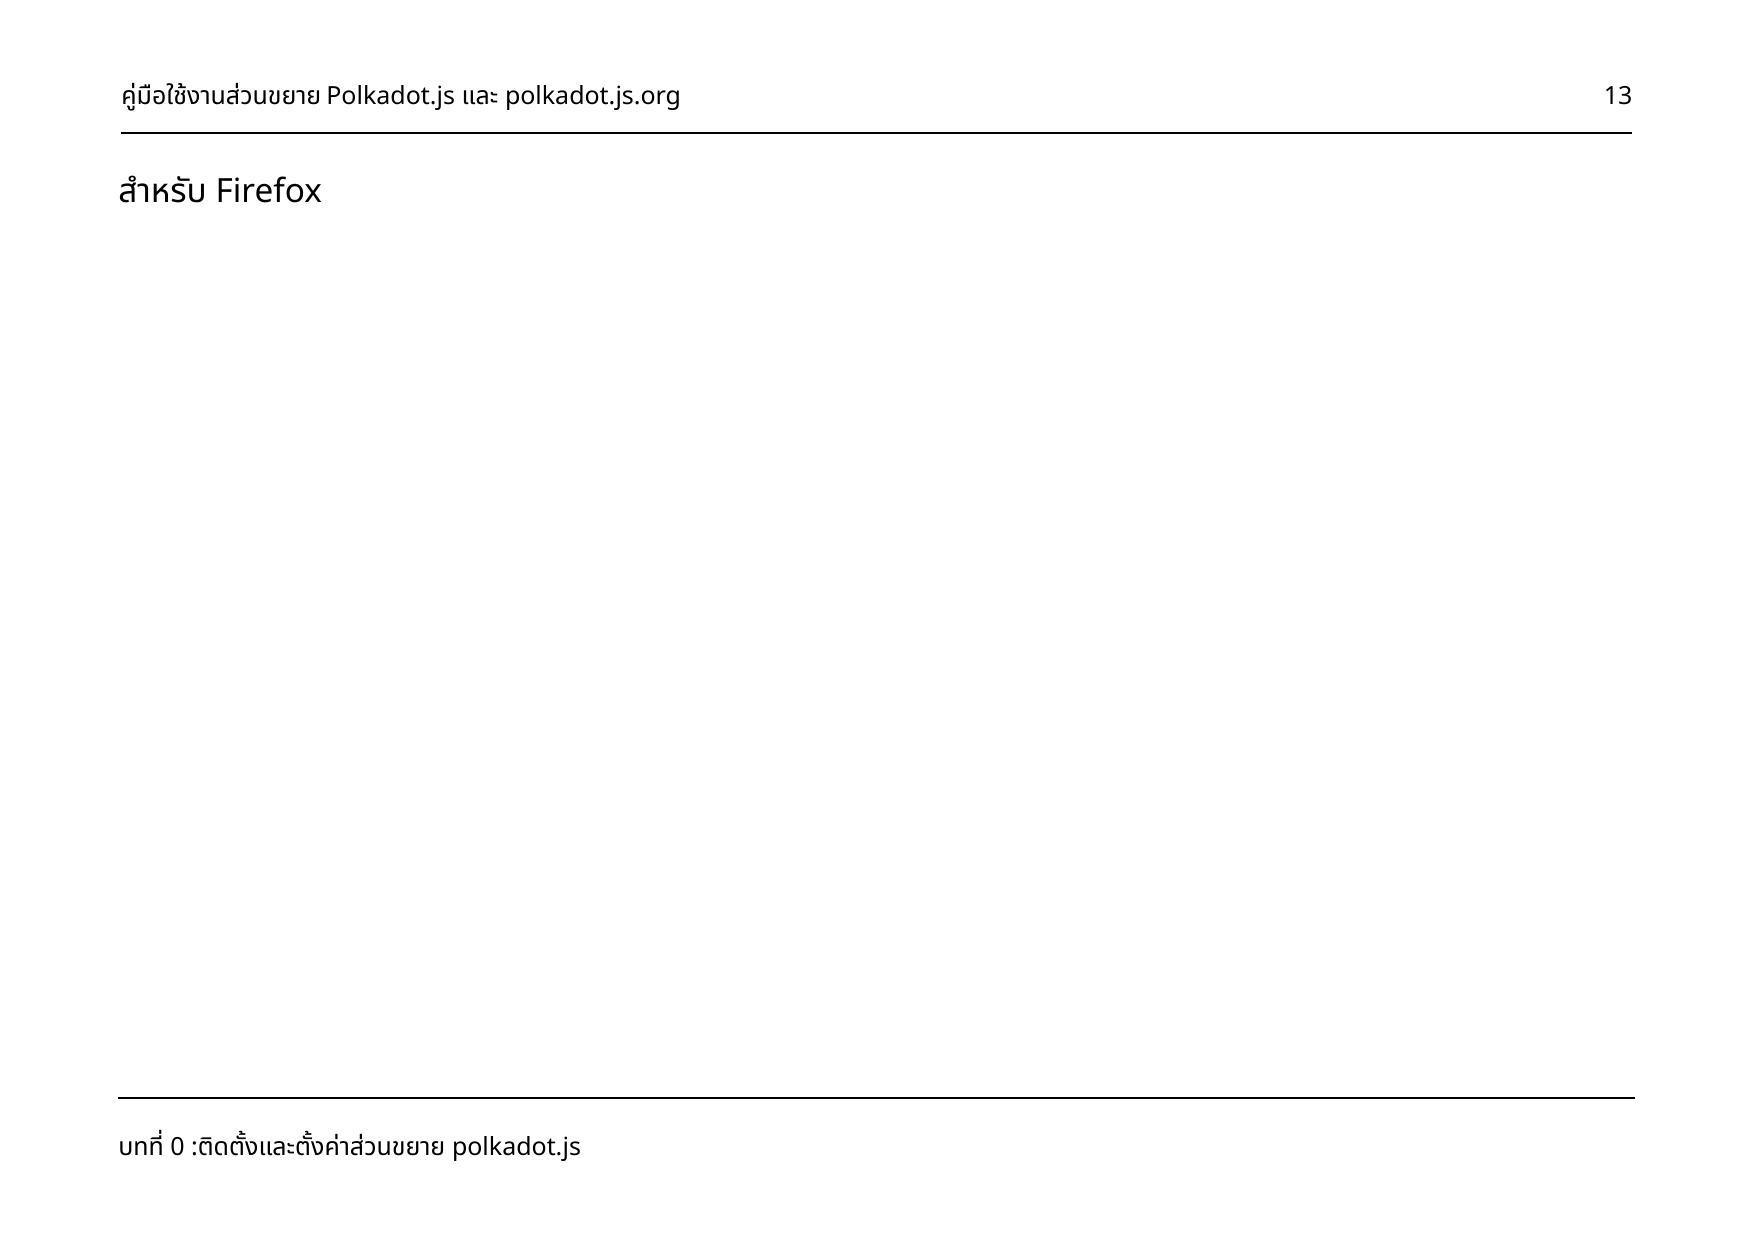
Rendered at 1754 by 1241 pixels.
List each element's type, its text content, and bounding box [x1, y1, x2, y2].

text สำหรับ Firefox [118, 167, 1635, 216]
